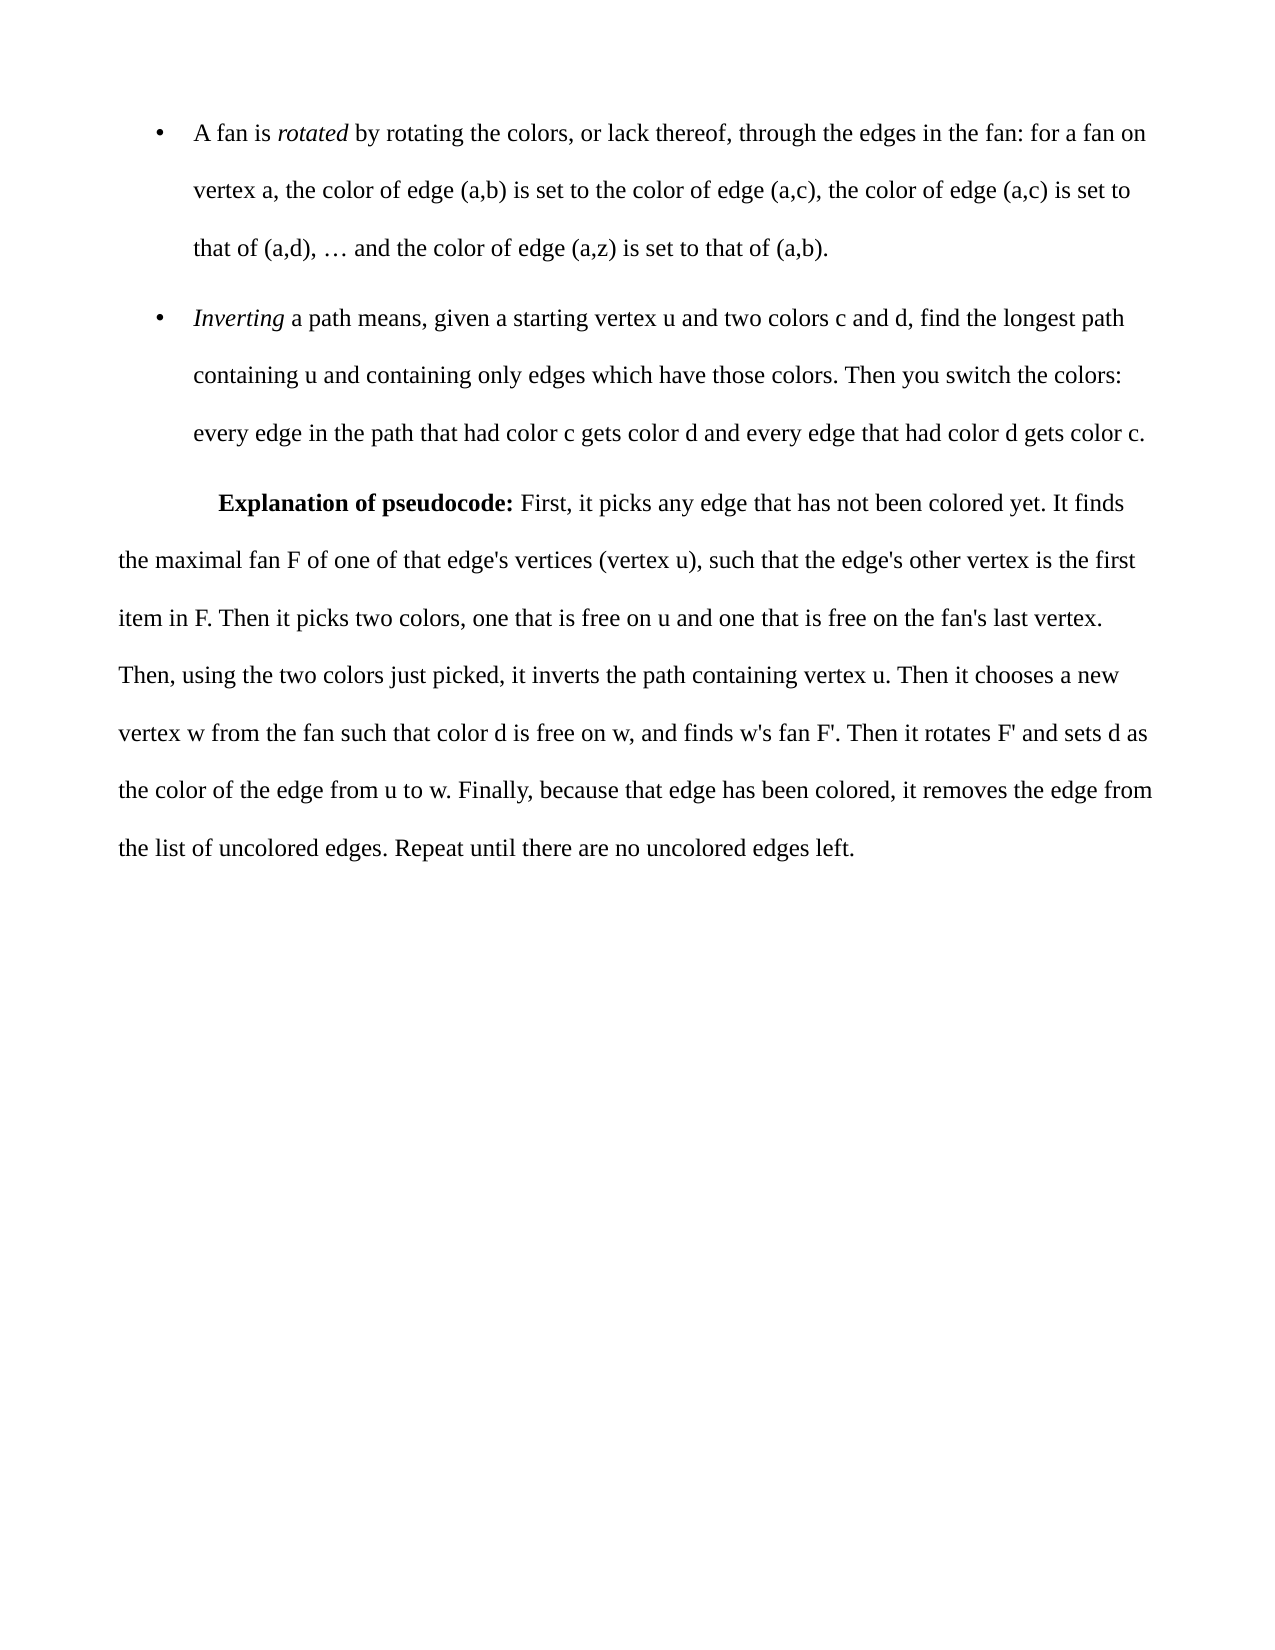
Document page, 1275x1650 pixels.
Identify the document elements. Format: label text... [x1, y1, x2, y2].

list Inverting a path means, given a starting vertex u and two colors c and d, find the longest path containing u and containing only edges which have those colors. Then you switch the colors: every edge in the path that had color c gets color d and every edge that had color d gets color c. [156, 303, 1157, 447]
list A fan is rotated by rotating the colors, or lack thereof, through the edges in the fan: for a fan on vertex a, the color of edge (a,b) is set to the color of edge (a,c), the color of edge (a,c) is set to that of (a,d), … and the color of edge (a,z) is set to that of (a,b). [156, 118, 1157, 262]
text Explanation of pseudocode: First, it picks any edge that has not been colored yet. It finds the maximal fan F of one of that edge's vertices (vertex u), such that the edge's other vertex is the first item in F. Then it picks two colors, one that is free on u and one that is free on the fan's last vertex. Then, using the two colors just picked, it inverts the path containing vertex u. Then it chooses a new vertex w from the fan such that color d is free on w, and finds w's fan F'. Then it rotates F' and sets d as the color of the edge from u to w. Finally, because that edge has been colored, it removes the edge from the list of uncolored edges. Repeat until there are no uncolored edges left. [118, 488, 1157, 862]
